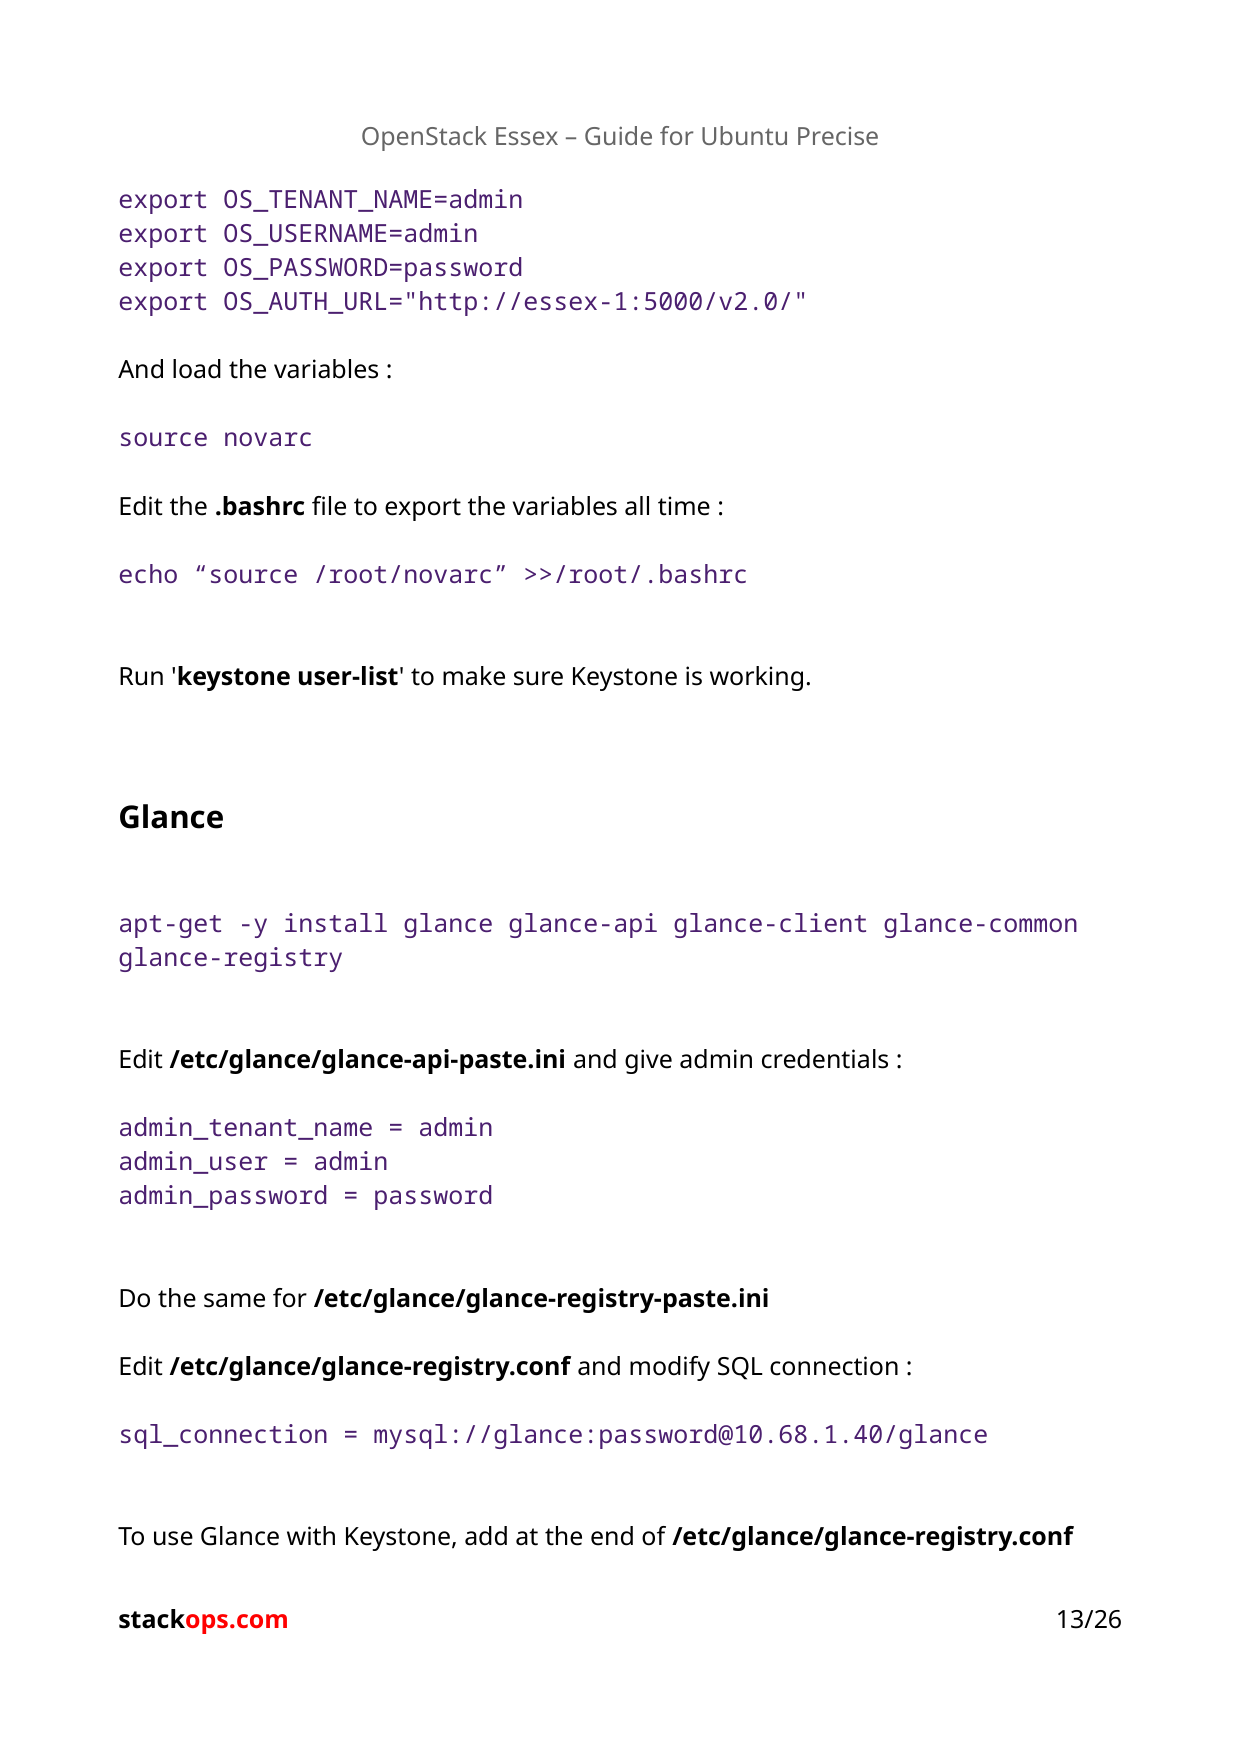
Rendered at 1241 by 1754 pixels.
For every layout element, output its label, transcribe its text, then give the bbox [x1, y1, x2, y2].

text Run 'keystone user-list' to make sure Keystone is working. [118, 658, 1122, 693]
text apt-get -y install glance glance-api glance-client glance-common glance-registry [118, 906, 1122, 974]
text admin_tenant_name = admin [118, 1110, 1122, 1144]
text Do the same for /etc/glance/glance-registry-paste.ini [118, 1280, 1122, 1314]
text admin_password = password [118, 1178, 1122, 1212]
text Edit the .bashrc file to export the variables all time : [118, 488, 1122, 522]
text To use Glance with Keystone, add at the end of /etc/glance/glance-registry.conf [118, 1519, 1122, 1553]
text export OS_USERNAME=admin [118, 216, 1122, 250]
text export OS_PASSWORD=password [118, 250, 1122, 284]
text Edit /etc/glance/glance-api-paste.ini and give admin credentials : [118, 1042, 1122, 1076]
text export OS_AUTH_URL="http://essex-1:5000/v2.0/" [118, 284, 1122, 318]
text And load the variables : [118, 352, 1122, 386]
text source novarc [118, 420, 1122, 454]
text admin_user = admin [118, 1144, 1122, 1178]
text Glance [118, 795, 1122, 837]
text sql_connection = mysql://glance:password@10.68.1.40/glance [118, 1416, 1122, 1451]
text Edit /etc/glance/glance-registry.conf and modify SQL connection : [118, 1348, 1122, 1382]
text export OS_TENANT_NAME=admin [118, 182, 1122, 216]
text echo “source /root/novarc” >>/root/.bashrc [118, 556, 1122, 590]
